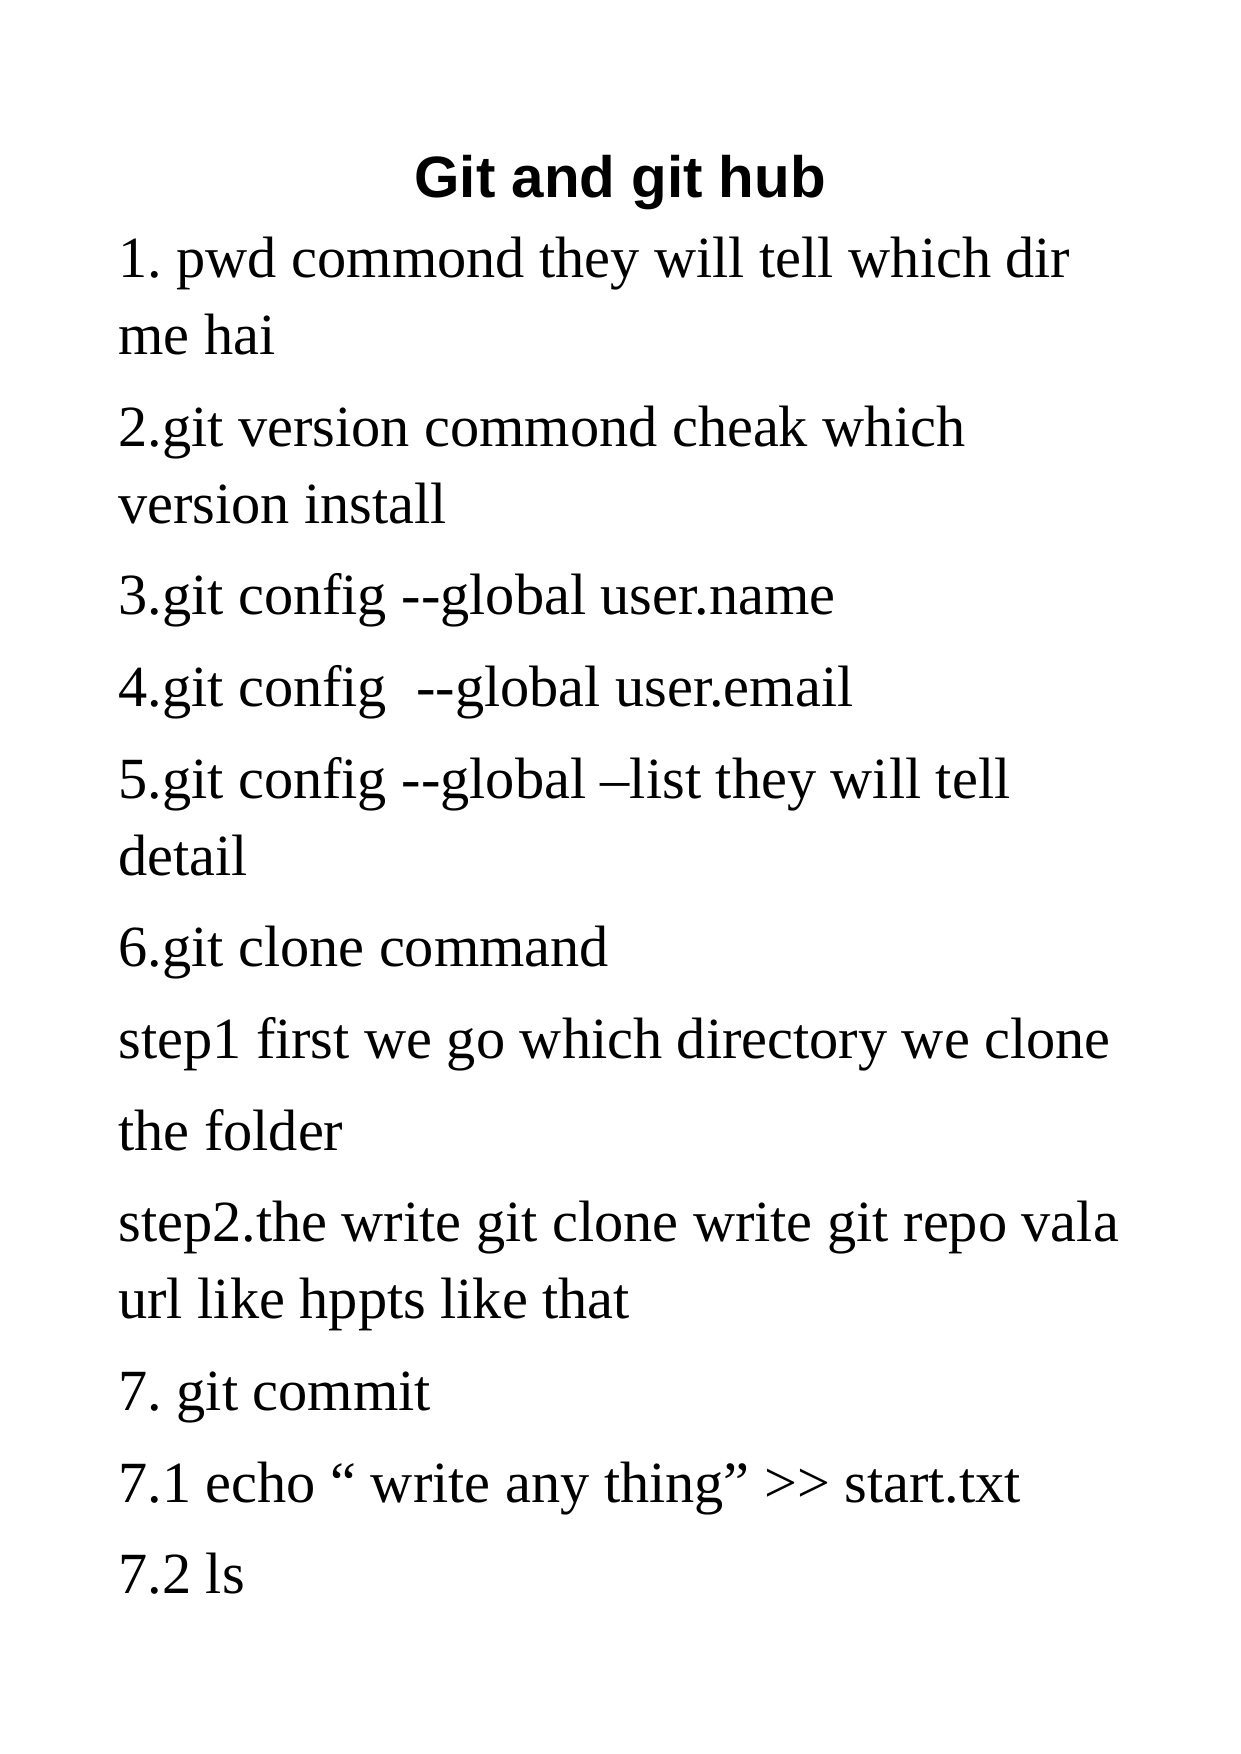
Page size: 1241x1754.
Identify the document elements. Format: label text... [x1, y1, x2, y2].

text 7.2 ls [118, 1539, 1122, 1606]
text 7. git commit [118, 1356, 1122, 1423]
text the folder [118, 1096, 1122, 1163]
text step2.the write git clone write git repo vala url like hppts like that [118, 1187, 1122, 1331]
text 6.git clone command [118, 912, 1122, 979]
text 1. pwd commond they will tell which dir me hai [118, 223, 1122, 367]
text 4.git config --global user.email [118, 652, 1122, 719]
text 7.1 echo “ write any thing” >> start.txt [118, 1448, 1122, 1515]
title Git and git hub [118, 143, 1122, 210]
text 2.git version commond cheak which version install [118, 391, 1122, 536]
text 3.git config --global user.name [118, 560, 1122, 627]
text step1 first we go which directory we clone [118, 1004, 1122, 1071]
text 5.git config --global –list they will tell detail [118, 743, 1122, 888]
